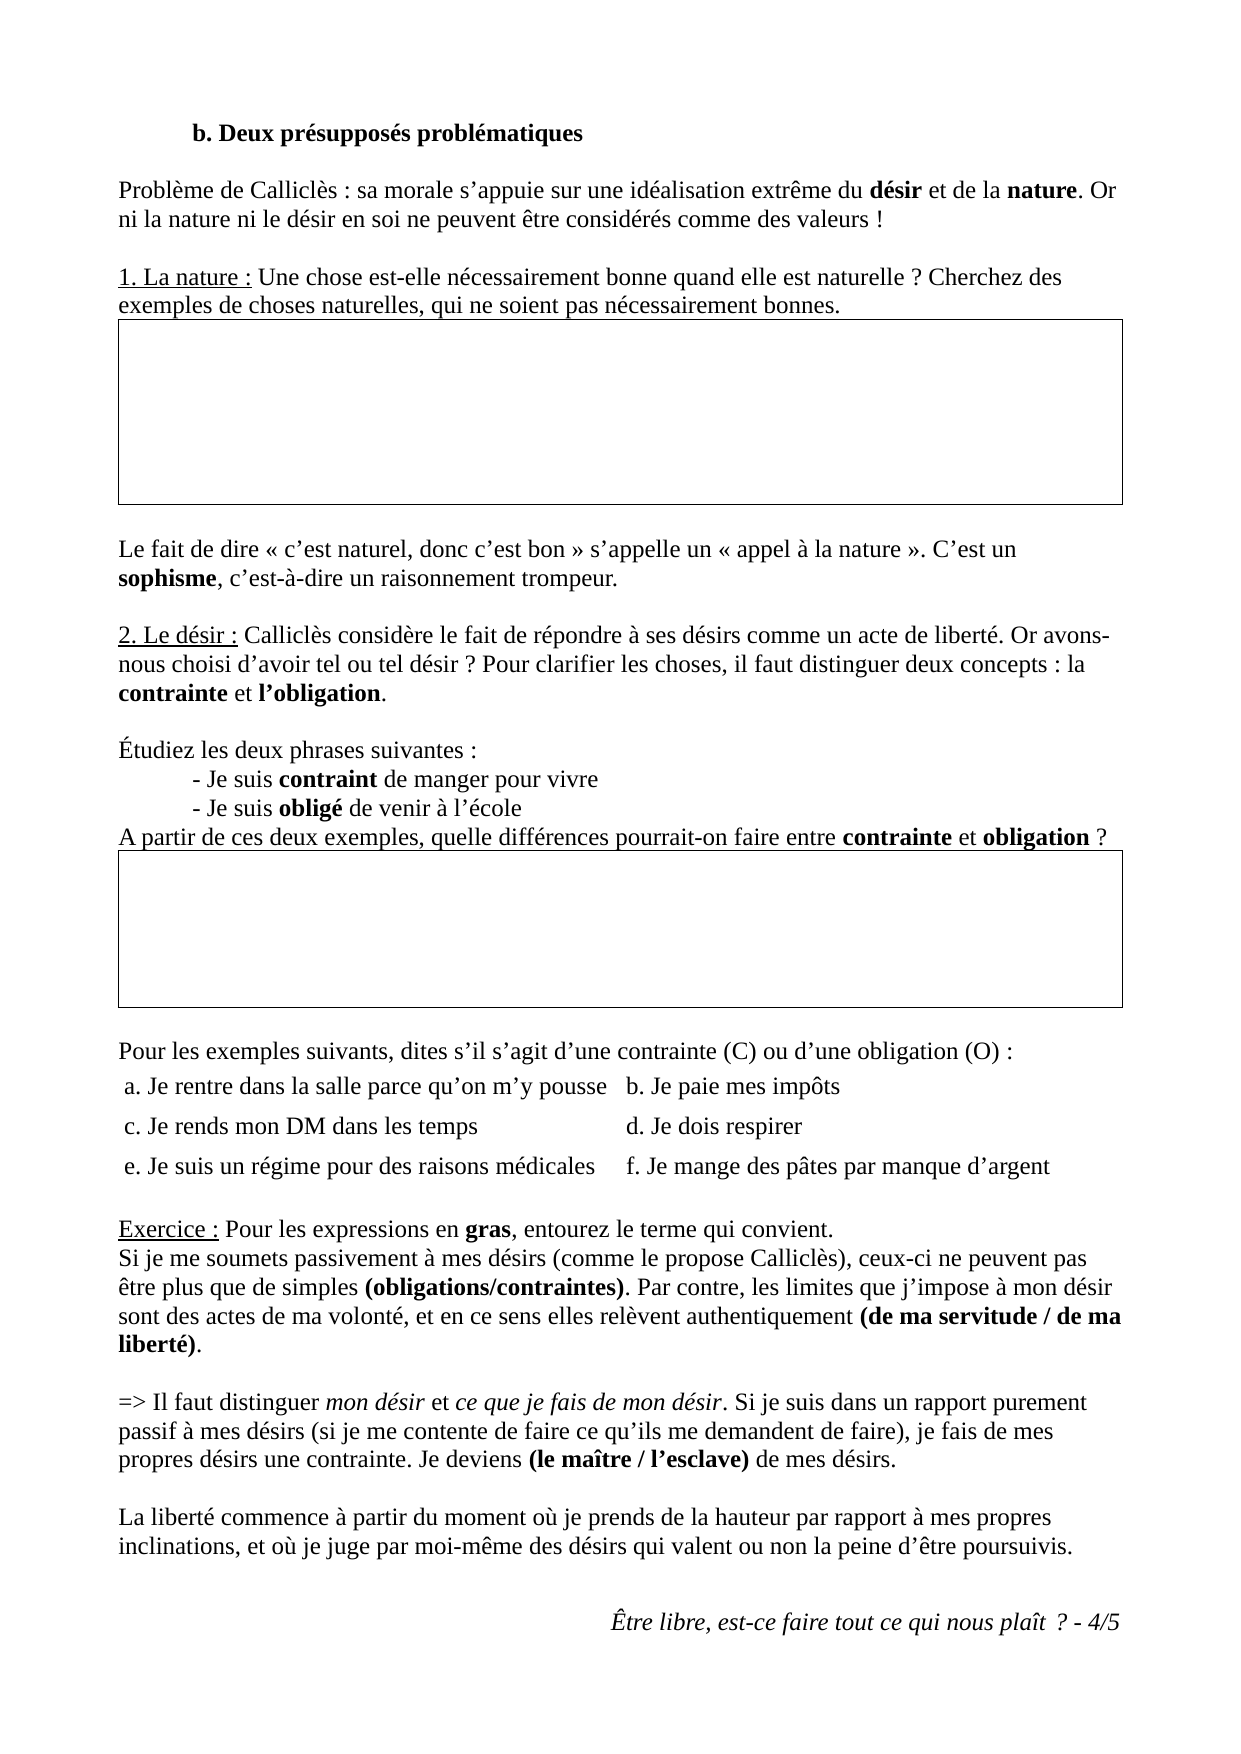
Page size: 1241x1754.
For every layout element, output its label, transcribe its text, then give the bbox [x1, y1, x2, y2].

text b. Deux présupposés problématiques [118, 118, 1122, 147]
table_cell e. Je suis un régime pour des raisons médicales [118, 1146, 620, 1186]
text - Je suis contraint de manger pour vivre [192, 764, 1122, 793]
text 1. La nature : Une chose est-elle nécessairement bonne quand elle est naturelle ? Cherchez des exemples de choses naturelles, qui ne soient pas nécessairement bonnes. [118, 262, 1122, 319]
text Étudiez les deux phrases suivantes : [118, 735, 1122, 764]
text A partir de ces deux exemples, quelle différences pourrait-on faire entre contrainte et obligation ? [118, 822, 1122, 850]
table_header [119, 851, 1122, 1007]
table_cell d. Je dois respirer [620, 1105, 1122, 1146]
table_header [119, 320, 1122, 504]
text - Je suis obligé de venir à l’école [192, 793, 1122, 822]
text Pour les exemples suivants, dites s’il s’agit d’une contrainte (C) ou d’une obligation (O) : [118, 1036, 1122, 1065]
table_header a. Je rentre dans la salle parce qu’on m’y pousse [118, 1065, 620, 1105]
text Le fait de dire « c’est naturel, donc c’est bon » s’appelle un « appel à la nature ». C’est un sophisme, c’est-à-dire un raisonnement trompeur. [118, 534, 1122, 592]
text La liberté commence à partir du moment où je prends de la hauteur par rapport à mes propres inclinations, et où je juge par moi-même des désirs qui valent ou non la peine d’être poursuivis. [118, 1502, 1122, 1559]
text 2. Le désir : Calliclès considère le fait de répondre à ses désirs comme un acte de liberté. Or avons-nous choisi d’avoir tel ou tel désir ? Pour clarifier les choses, il faut distinguer deux concepts : la contrainte et l’obligation. [118, 620, 1122, 707]
text Exercice : Pour les expressions en gras, entourez le terme qui convient. [118, 1214, 1122, 1243]
text Si je me soumets passivement à mes désirs (comme le propose Calliclès), ceux-ci ne peuvent pas être plus que de simples (obligations/contraintes). Par contre, les limites que j’impose à mon désir sont des actes de ma volonté, et en ce sens elles relèvent authentiquement (de ma servitude / de ma liberté). [118, 1243, 1122, 1358]
table_cell f. Je mange des pâtes par manque d’argent [620, 1146, 1122, 1186]
table_cell c. Je rends mon DM dans les temps [118, 1105, 620, 1146]
text => Il faut distinguer mon désir et ce que je fais de mon désir. Si je suis dans un rapport purement passif à mes désirs (si je me contente de faire ce qu’ils me demandent de faire), je fais de mes propres désirs une contrainte. Je deviens (le maître / l’esclave) de mes désirs. [118, 1387, 1122, 1473]
table_header b. Je paie mes impôts [620, 1065, 1122, 1105]
text Problème de Calliclès : sa morale s’appuie sur une idéalisation extrême du désir et de la nature. Or ni la nature ni le désir en soi ne peuvent être considérés comme des valeurs ! [118, 176, 1122, 233]
